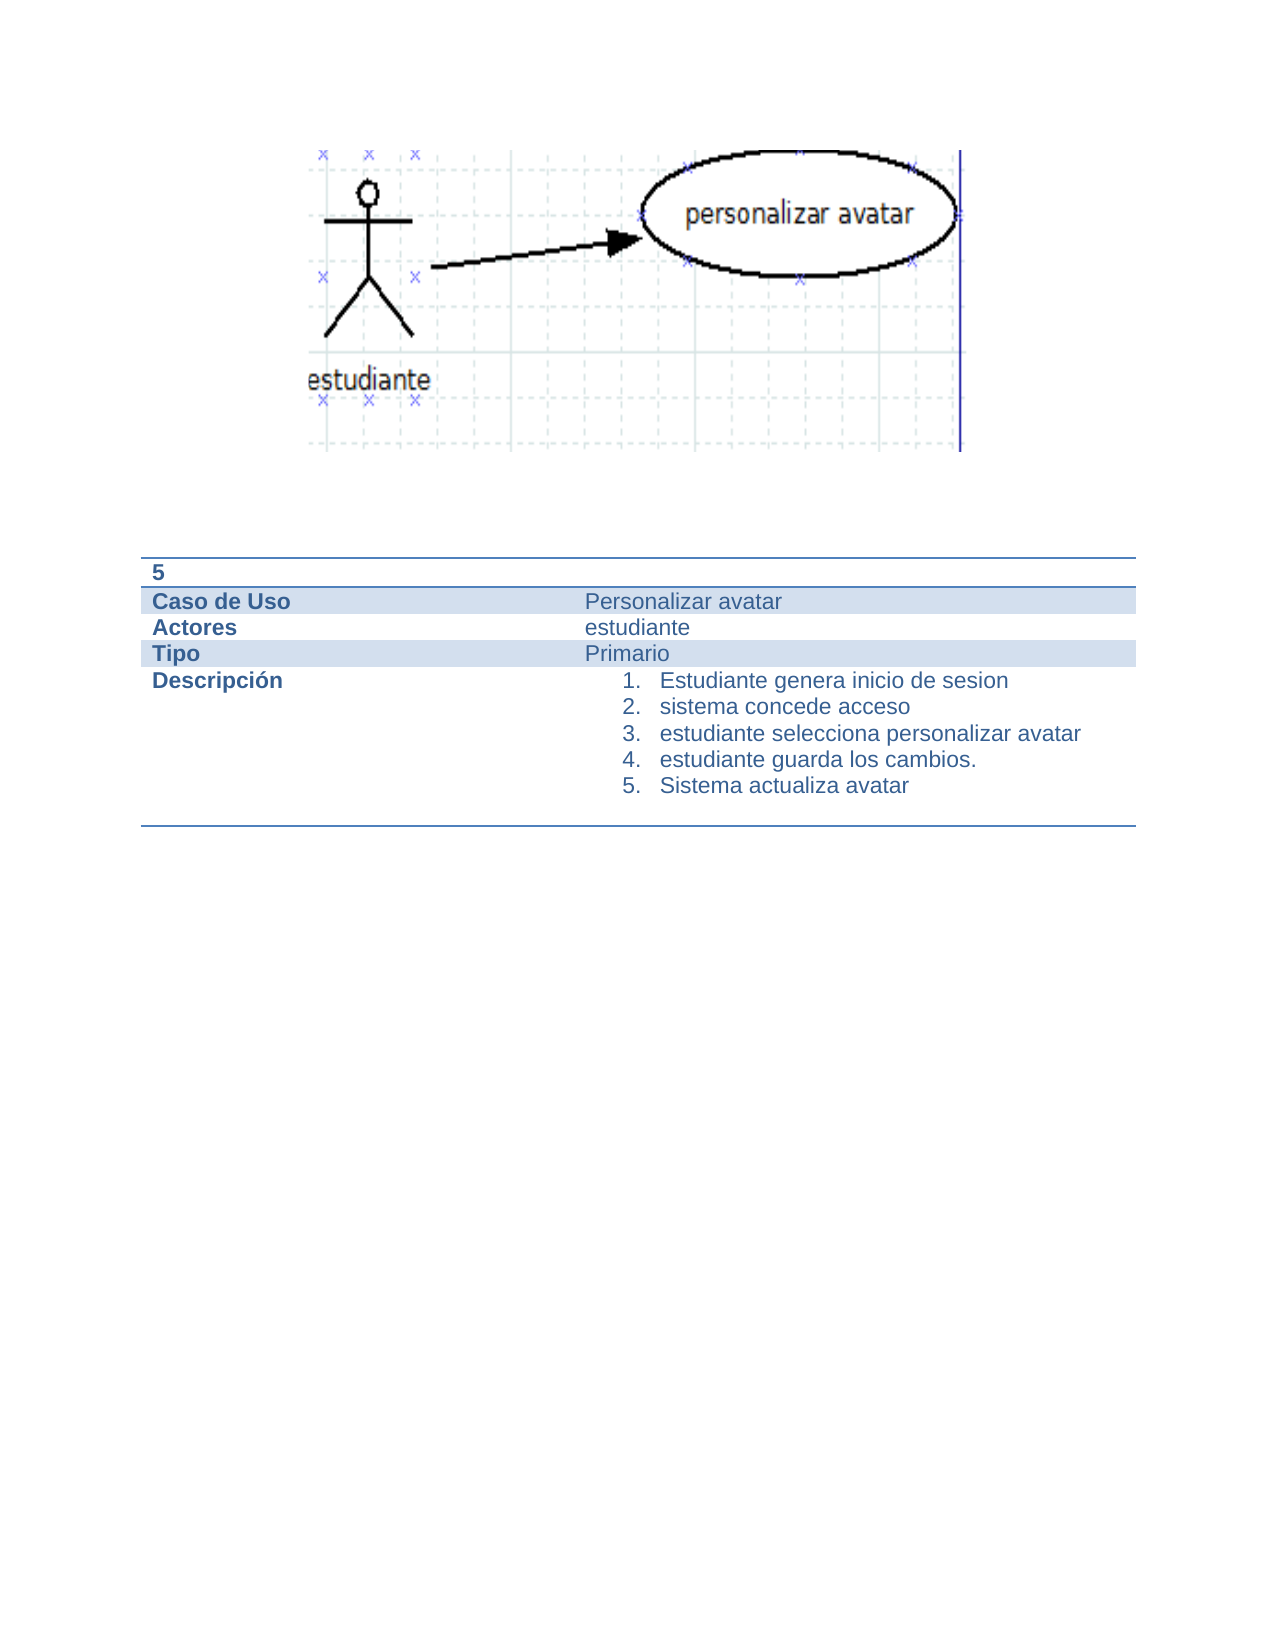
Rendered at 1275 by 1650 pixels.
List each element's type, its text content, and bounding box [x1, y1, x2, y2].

picture [308, 150, 967, 452]
table_cell Descripción [141, 667, 573, 825]
table_cell Estudiante genera inicio de sesion sistema concede acceso estudiante selecciona personalizar avatar estudiante guarda los cambios. Sistema actualiza avatar [573, 667, 1136, 825]
table_cell Personalizar avatar [573, 588, 1136, 614]
table_cell estudiante [573, 614, 1136, 640]
table_cell Caso de Uso [141, 588, 573, 614]
table_header 5 [141, 559, 1136, 586]
table_cell Tipo [141, 640, 573, 667]
table_cell Actores [141, 614, 573, 640]
table_cell Primario [573, 640, 1136, 667]
